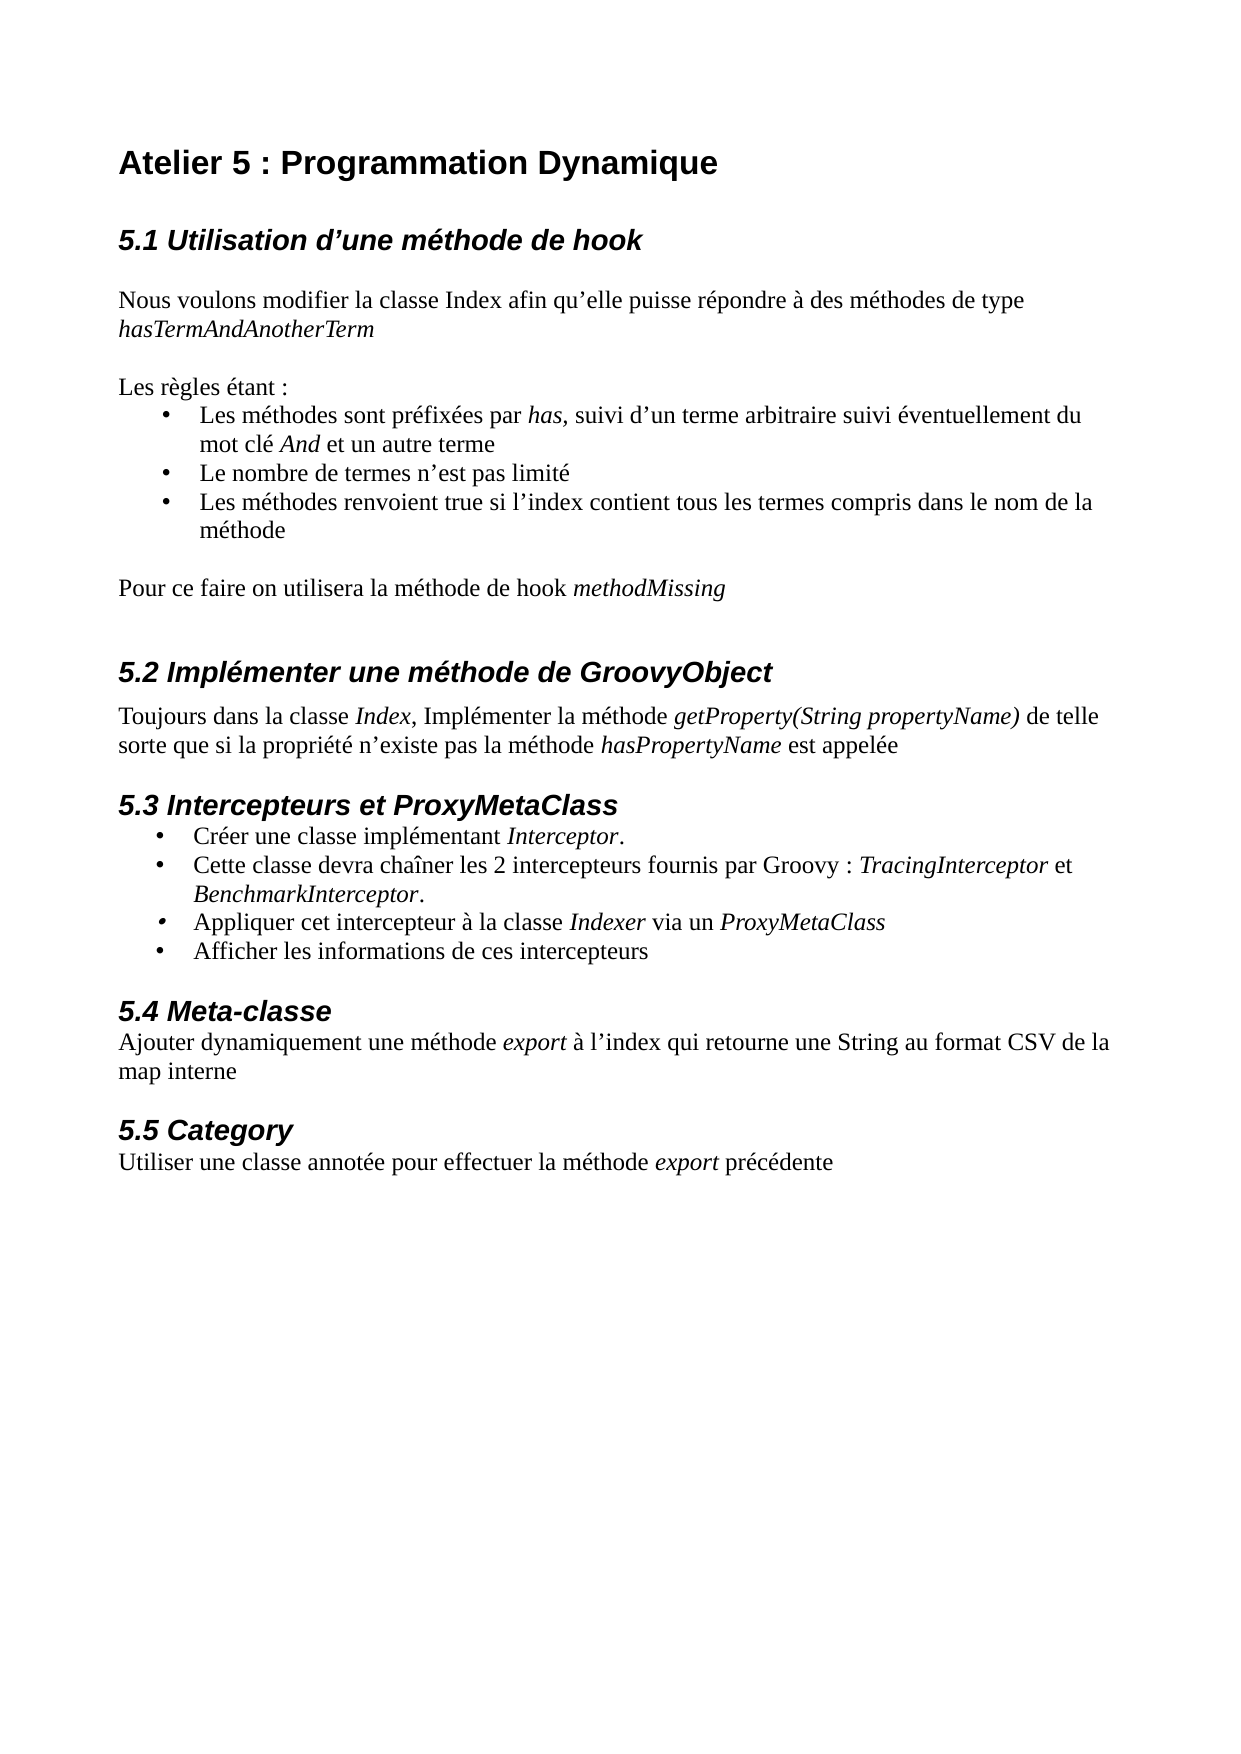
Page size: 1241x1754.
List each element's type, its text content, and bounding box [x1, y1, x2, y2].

list Créer une classe implémentant Interceptor. [156, 821, 1122, 850]
list Les méthodes sont préfixées par has, suivi d’un terme arbitraire suivi éventuellement du mot clé And et un autre terme [162, 400, 1122, 458]
list Cette classe devra chaîner les 2 intercepteurs fournis par Groovy : TracingInterceptor et BenchmarkInterceptor. [156, 850, 1122, 907]
text 5.1 Utilisation d’une méthode de hook [118, 223, 1122, 257]
text Pour ce faire on utilisera la méthode de hook methodMissing [118, 573, 1122, 602]
list Les méthodes renvoient true si l’index contient tous les termes compris dans le nom de la méthode [162, 487, 1122, 544]
text Ajouter dynamiquement une méthode export à l’index qui retourne une String au format CSV de la map interne [118, 1027, 1122, 1085]
text 5.5 Category [118, 1113, 1122, 1147]
text 5.3 Intercepteurs et ProxyMetaClass [118, 788, 1122, 821]
subtitle Atelier 5 : Programmation Dynamique [118, 143, 1122, 182]
list Afficher les informations de ces intercepteurs [156, 936, 1122, 965]
text 5.4 Meta-classe [118, 994, 1122, 1027]
text Nous voulons modifier la classe Index afin qu’elle puisse répondre à des méthodes de type hasTermAndAnotherTerm [118, 285, 1122, 343]
text Utiliser une classe annotée pour effectuer la méthode export précédente [118, 1147, 1122, 1176]
subtitle 5.2 Implémenter une méthode de GroovyObject [118, 655, 1122, 689]
text Toujours dans la classe Index, Implémenter la méthode getProperty(String propertyName) de telle sorte que si la propriété n’existe pas la méthode hasPropertyName est appelée [118, 701, 1122, 759]
text Les règles étant : [118, 372, 1122, 400]
list Le nombre de termes n’est pas limité [162, 458, 1122, 487]
list Appliquer cet intercepteur à la classe Indexer via un ProxyMetaClass [156, 907, 1122, 936]
